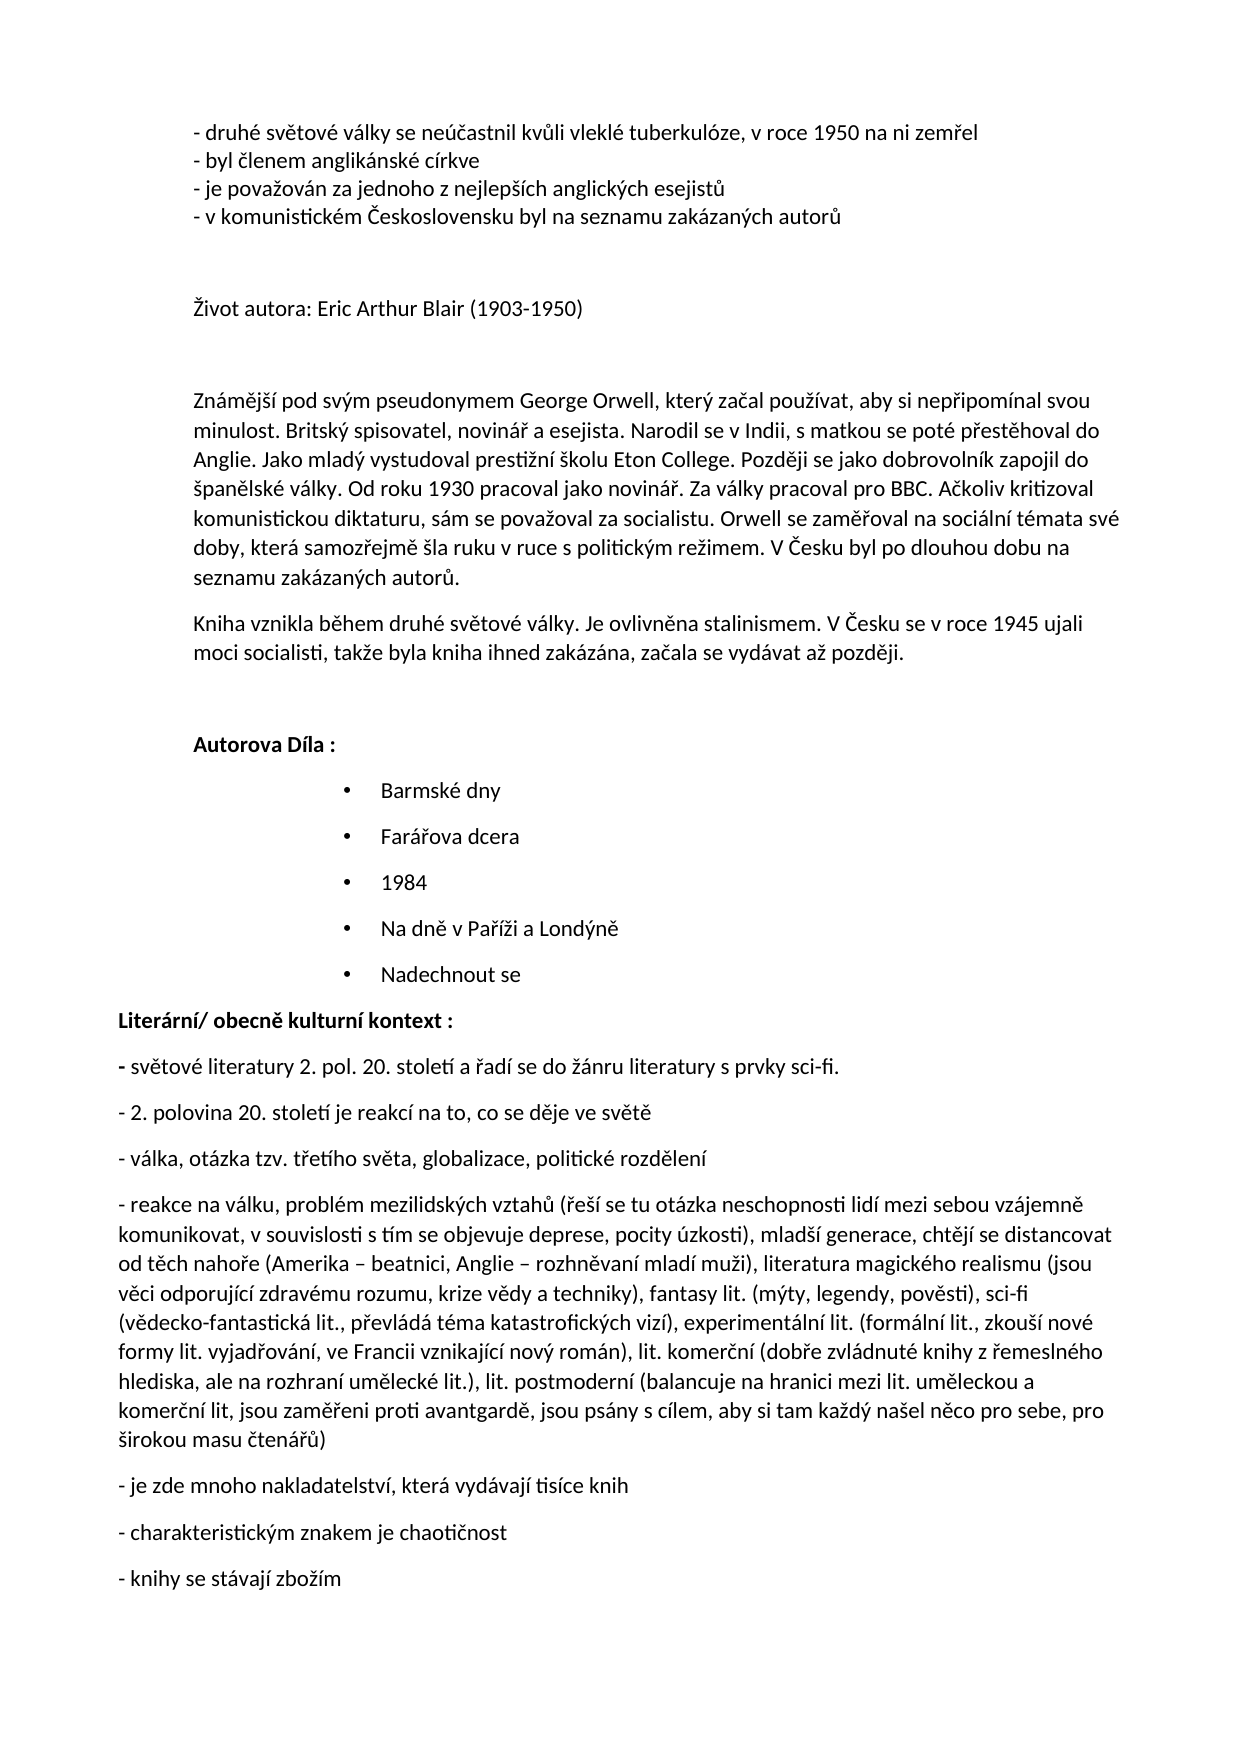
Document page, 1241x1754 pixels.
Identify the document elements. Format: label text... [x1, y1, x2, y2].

text - v komunistickém Československu byl na seznamu zakázaných autorů [193, 202, 1122, 230]
list Farářova dcera [343, 822, 1122, 850]
text Známější pod svým pseudonymem George Orwell, který začal používat, aby si nepřipomínal svou minulost. Britský spisovatel, novinář a esejista. Narodil se v Indii, s matkou se poté přestěhoval do Anglie. Jako mladý vystudoval prestižní školu Eton College. Později se jako dobrovolník zapojil do španělské války. Od roku 1930 pracoval jako novinář. Za války pracoval pro BBC. Ačkoliv kritizoval komunistickou diktaturu, sám se považoval za socialistu. Orwell se zaměřoval na sociální témata své doby, která samozřejmě šla ruku v ruce s politickým režimem. V Česku byl po dlouhou dobu na seznamu zakázaných autorů. [193, 386, 1122, 591]
text - charakteristickým znakem je chaotičnost [118, 1518, 1122, 1546]
text - válka, otázka tzv. třetího světa, globalizace, politické rozdělení [118, 1144, 1122, 1172]
text - je považován za jednoho z nejlepších anglických esejistů [193, 174, 1122, 202]
list 1984 [343, 868, 1122, 896]
text - 2. polovina 20. století je reakcí na to, co se děje ve světě [118, 1098, 1122, 1126]
list Na dně v Paříži a Londýně [343, 914, 1122, 942]
text - byl členem anglikánské církve [193, 146, 1122, 174]
text - je zde mnoho nakladatelství, která vydávají tisíce knih [118, 1472, 1122, 1499]
text - knihy se stávají zbožím [118, 1564, 1122, 1592]
text Kniha vznikla během druhé světové války. Je ovlivněna stalinismem. V Česku se v roce 1945 ujali moci socialisti, takže byla kniha ihned zakázána, začala se vydávat až později. [193, 609, 1122, 666]
text Život autora: Eric Arthur Blair (1903-1950) [193, 294, 1122, 322]
list Nadechnout se [343, 960, 1122, 988]
text Autorova Díla : [193, 730, 1122, 758]
text - reakce na válku, problém mezilidských vztahů (řeší se tu otázka neschopnosti lidí mezi sebou vzájemně komunikovat, v souvislosti s tím se objevuje deprese, pocity úzkosti), mladší generace, chtějí se distancovat od těch nahoře (Amerika – beatnici, Anglie – rozhněvaní mladí muži), literatura magického realismu (jsou věci odporující zdravému rozumu, krize vědy a techniky), fantasy lit. (mýty, legendy, pověsti), sci-fi (vědecko-fantastická lit., převládá téma katastrofických vizí), experimentální lit. (formální lit., zkouší nové formy lit. vyjadřování, ve Francii vznikající nový román), lit. komerční (dobře zvládnuté knihy z řemeslného hlediska, ale na rozhraní umělecké lit.), lit. postmoderní (balancuje na hranici mezi lit. uměleckou a komerční lit, jsou zaměřeni proti avantgardě, jsou psány s cílem, aby si tam každý našel něco pro sebe, pro širokou masu čtenářů) [118, 1191, 1122, 1453]
list Barmské dny [343, 776, 1122, 804]
text Literární/ obecně kulturní kontext : [118, 1006, 1122, 1034]
text - druhé světové války se neúčastnil kvůli vleklé tuberkulóze, v roce 1950 na ni zemřel [193, 118, 1122, 146]
text - světové literatury 2. pol. 20. století a řadí se do žánru literatury s prvky sci-fi. [118, 1052, 1122, 1080]
